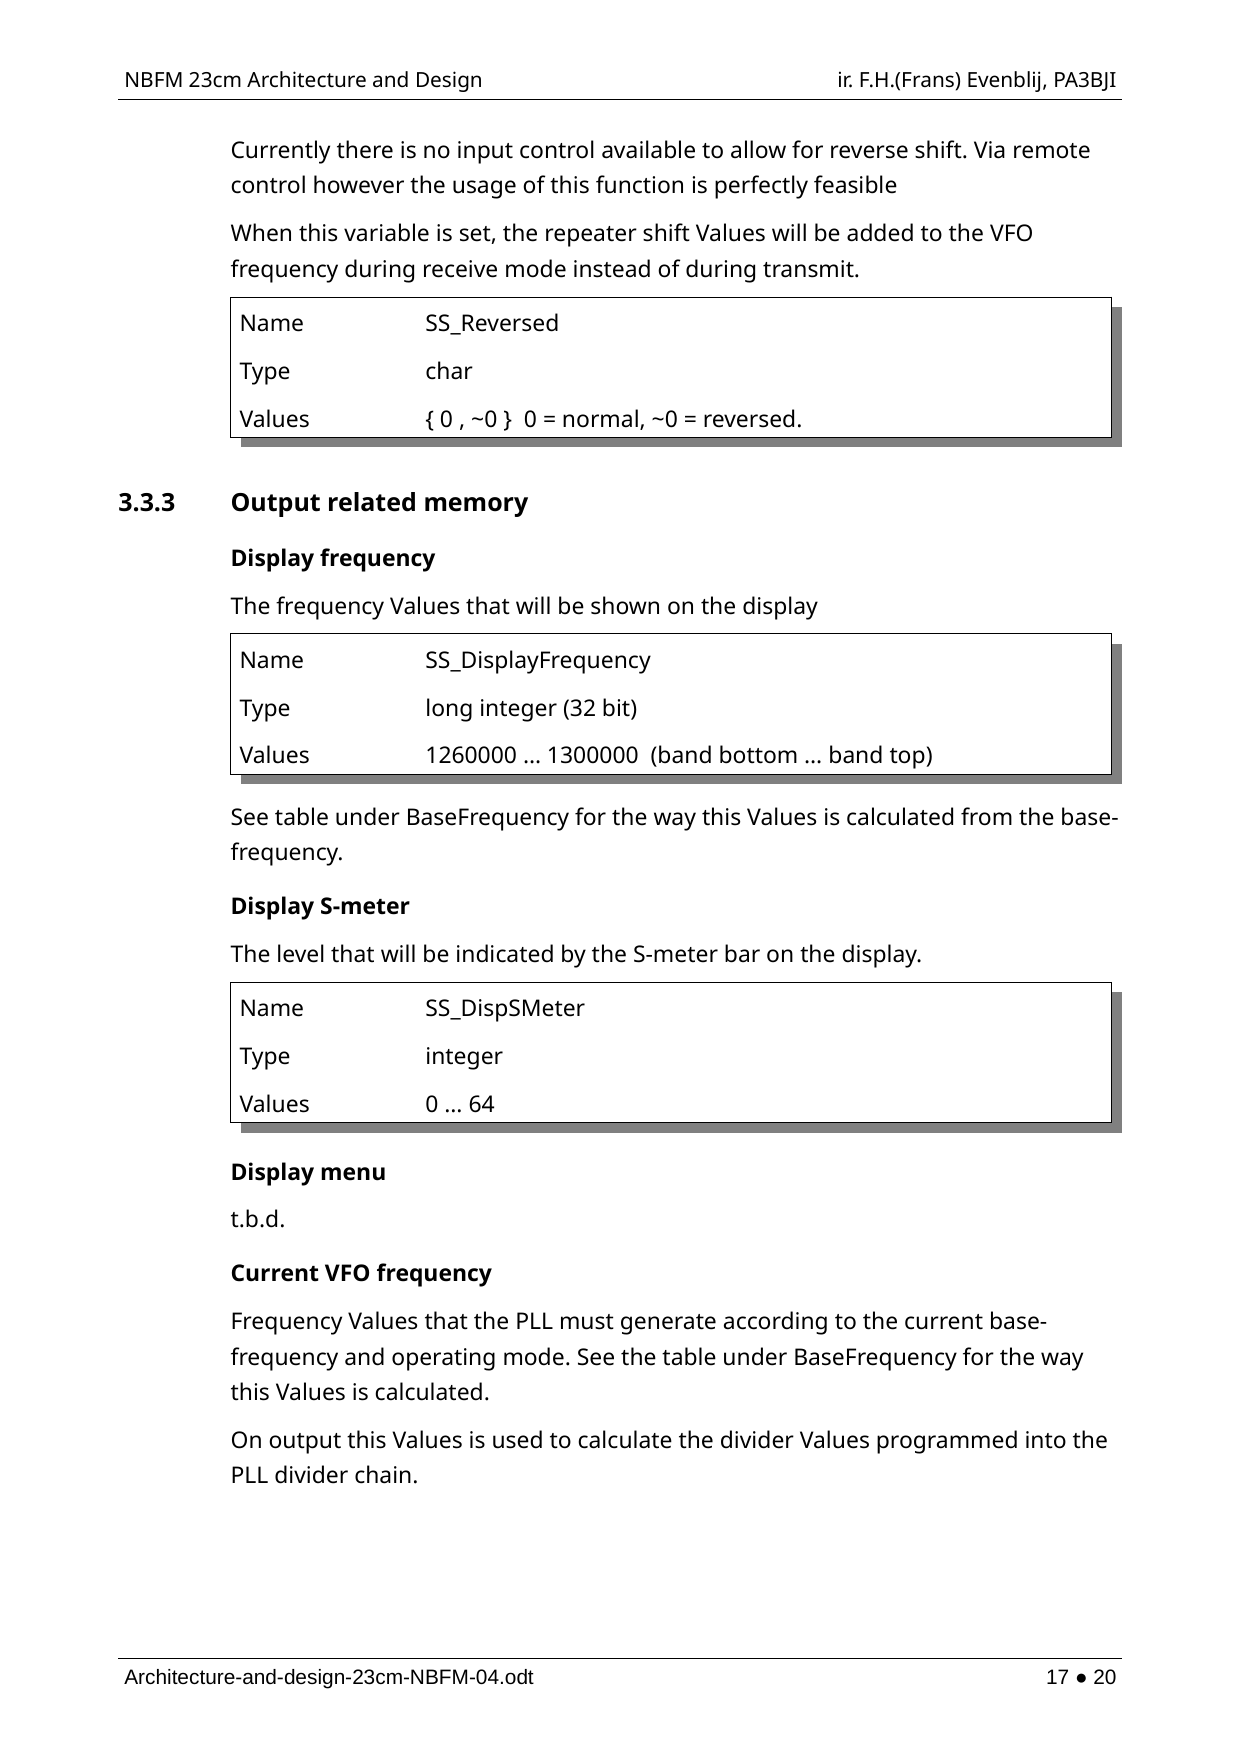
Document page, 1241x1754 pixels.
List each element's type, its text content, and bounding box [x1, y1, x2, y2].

text Type char [231, 344, 1111, 386]
text Values 0 … 64 [231, 1078, 1111, 1122]
text The level that will be indicated by the S-meter bar on the display. [230, 934, 1122, 969]
text When this variable is set, the repeater shift Values will be added to the VFO frequency during receive mode instead of during transmit. [230, 213, 1122, 284]
text Name SS_DispSMeter [231, 983, 1111, 1023]
text Type long integer (32 bit) [231, 681, 1111, 723]
text t.b.d. [230, 1199, 1122, 1234]
text See table under BaseFrequency for the way this Values is calculated from the base-frequency. [230, 797, 1122, 868]
list Output related memory [118, 485, 1122, 519]
text Currently there is no input control available to allow for reverse shift. Via remote control however the usage of this function is perfectly feasible [230, 130, 1122, 201]
text Type integer [231, 1030, 1111, 1071]
text Values { 0 , ~0 } 0 = normal, ~0 = reversed. [231, 392, 1111, 437]
text Frequency Values that the PLL must generate according to the current base-frequency and operating mode. See the table under BaseFrequency for the way this Values is calculated. [230, 1301, 1122, 1407]
text Display frequency [230, 537, 1122, 573]
text Values 1260000 … 1300000 (band bottom … band top) [231, 729, 1111, 774]
text Name SS_Reversed [231, 298, 1111, 338]
text On output this Values is used to calculate the divider Values programmed into the PLL divider chain. [230, 1420, 1122, 1491]
text Name SS_DisplayFrequency [231, 634, 1111, 675]
text Display S-meter [230, 886, 1122, 921]
text Current VFO frequency [230, 1253, 1122, 1288]
text The frequency Values that will be shown on the display [230, 585, 1122, 621]
text Display menu [230, 1151, 1122, 1187]
